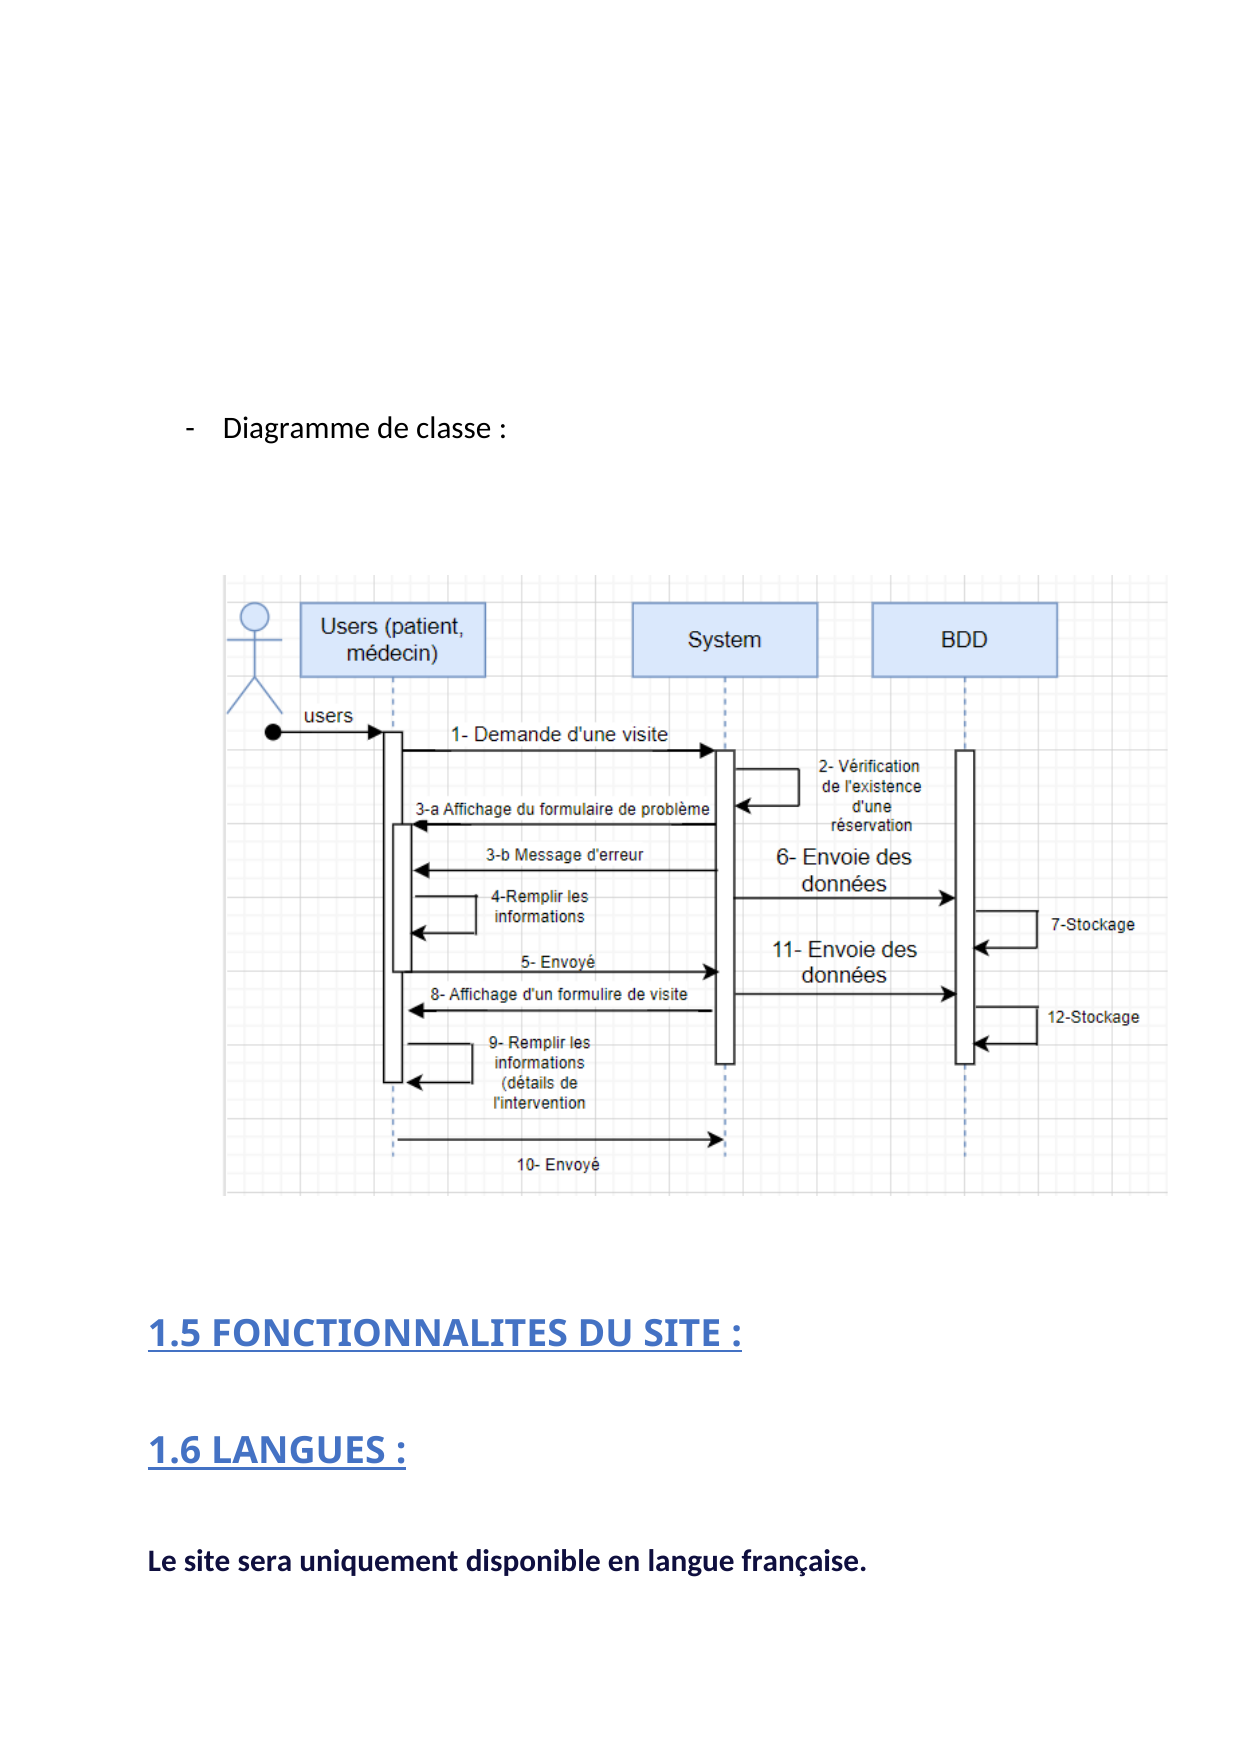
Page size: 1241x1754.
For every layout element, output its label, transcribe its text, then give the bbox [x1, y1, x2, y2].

text Le site sera uniquement disponible en langue française. [148, 1541, 1093, 1579]
text 1.5 FONCTIONNALITES DU SITE : [148, 1307, 1093, 1358]
text 1.6 LANGUES : [148, 1424, 1093, 1475]
list Diagramme de classe : [185, 408, 1093, 447]
